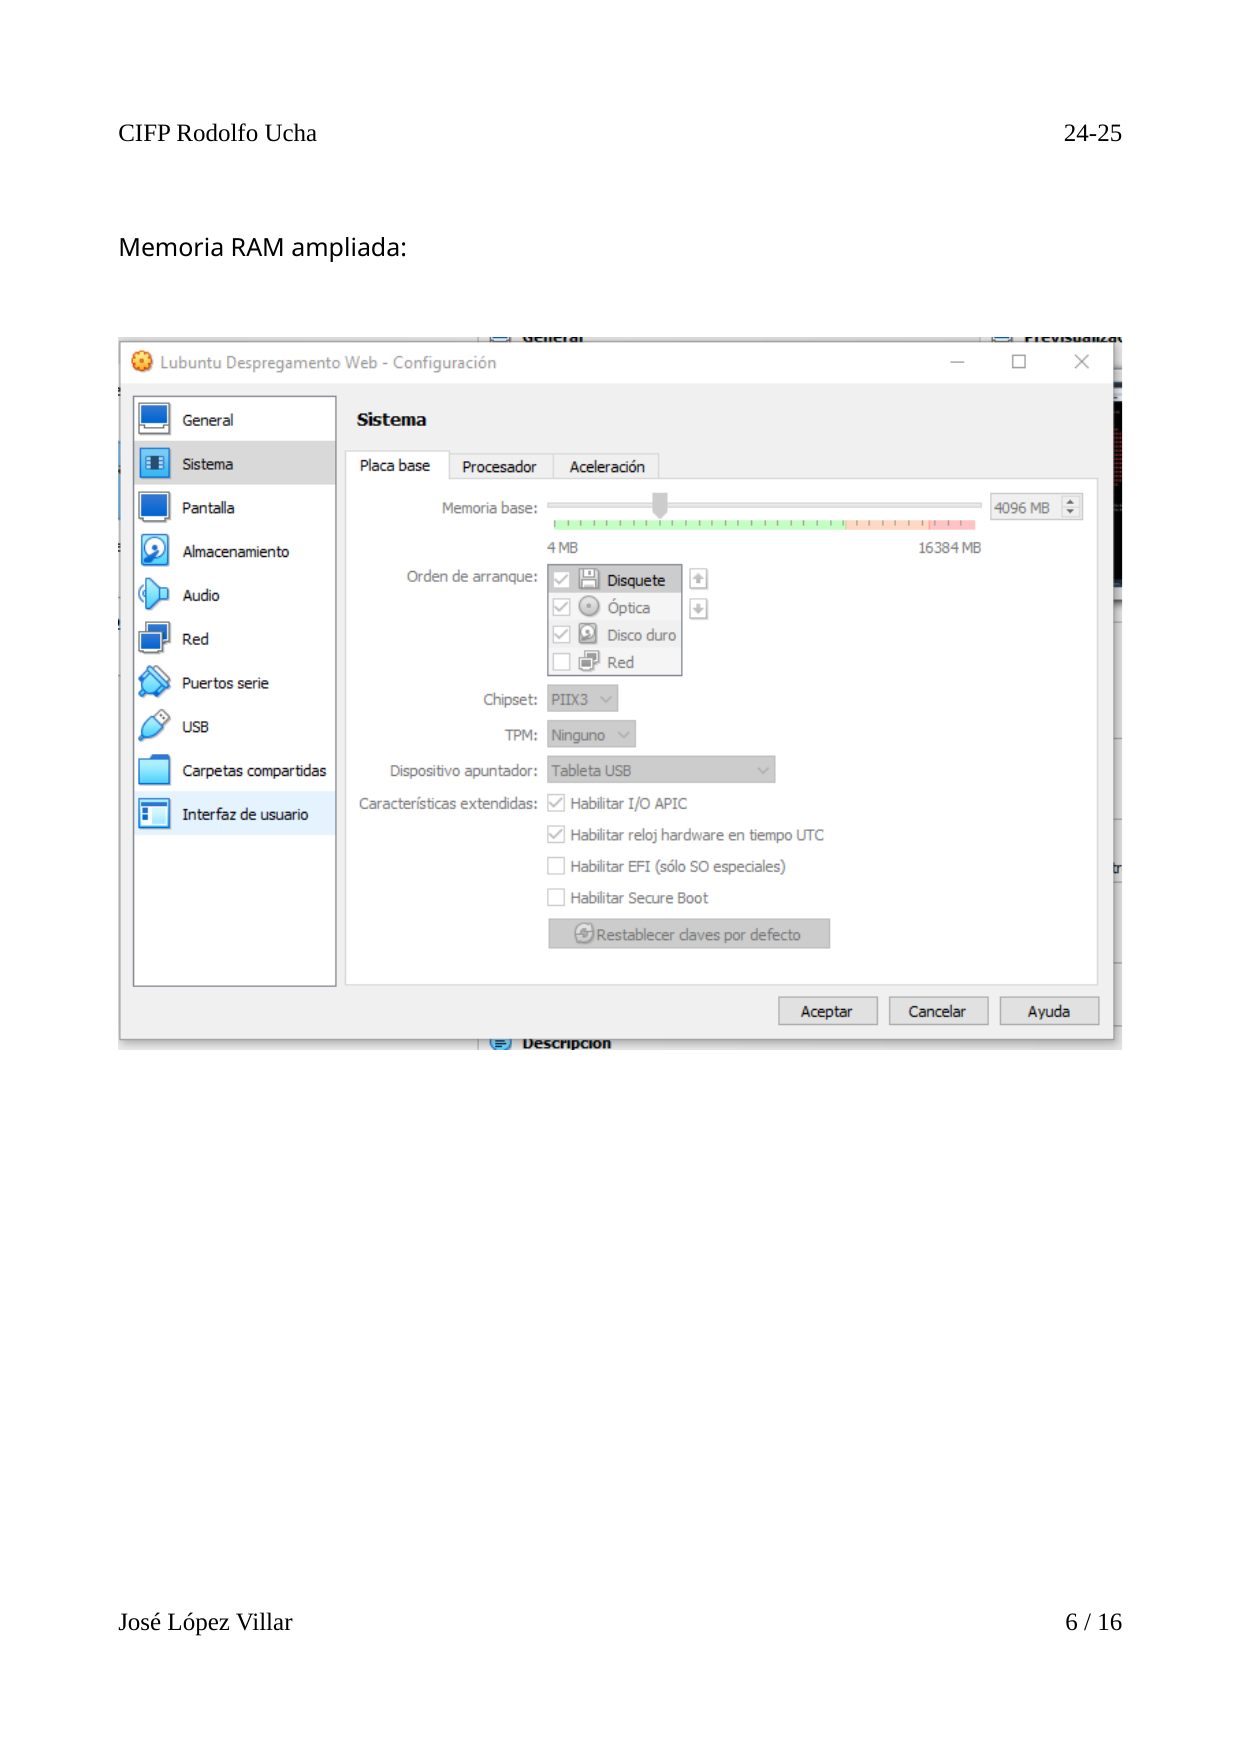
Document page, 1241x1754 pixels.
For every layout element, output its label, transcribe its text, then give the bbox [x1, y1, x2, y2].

picture [118, 337, 1123, 1050]
text Memoria RAM ampliada: [118, 230, 1122, 264]
